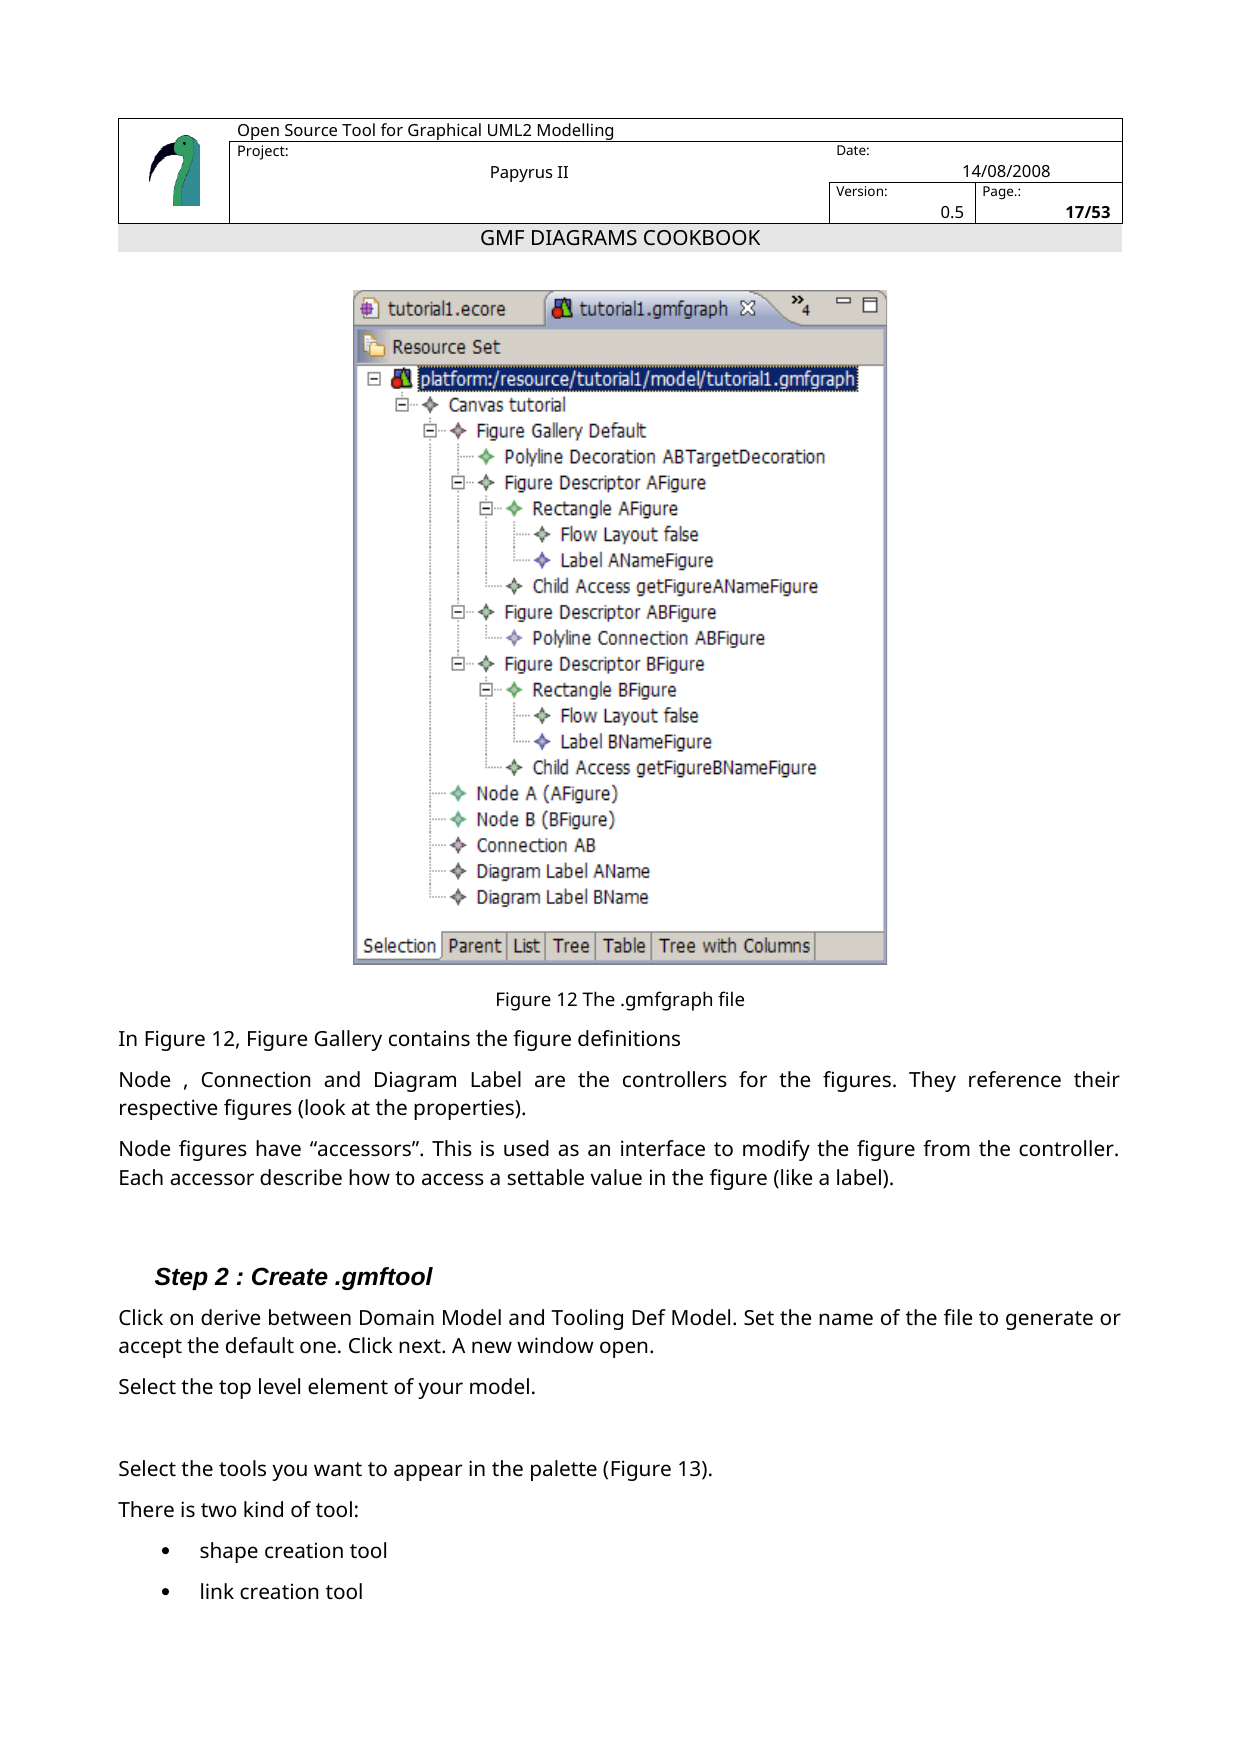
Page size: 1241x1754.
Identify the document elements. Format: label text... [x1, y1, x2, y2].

text Select the tools you want to appear in the palette (Figure 13). [118, 1454, 1122, 1483]
text Figure 12 The .gmfgraph file [118, 986, 1122, 1011]
text Node , Connection and Diagram Label are the controllers for the figures. They reference their respective figures (look at the properties). [118, 1065, 1122, 1122]
list link creation tool [162, 1577, 1122, 1605]
subtitle Step 2 : Create .gmftool [118, 1263, 1122, 1290]
text Click on derive between Domain Model and Tooling Def Model. Set the name of the file to generate or accept the default one. Click next. A new window open. [118, 1303, 1122, 1360]
picture [353, 290, 888, 965]
text There is two kind of tool: [118, 1495, 1122, 1523]
text Node figures have “accessors”. This is used as an interface to modify the figure from the controller. Each accessor describe how to access a settable value in the figure (like a label). [118, 1134, 1122, 1191]
list shape creation tool [162, 1536, 1122, 1564]
text In Figure 12, Figure Gallery contains the figure definitions [118, 1024, 1122, 1052]
text Select the top level element of your model. [118, 1372, 1122, 1401]
picture [147, 133, 201, 209]
